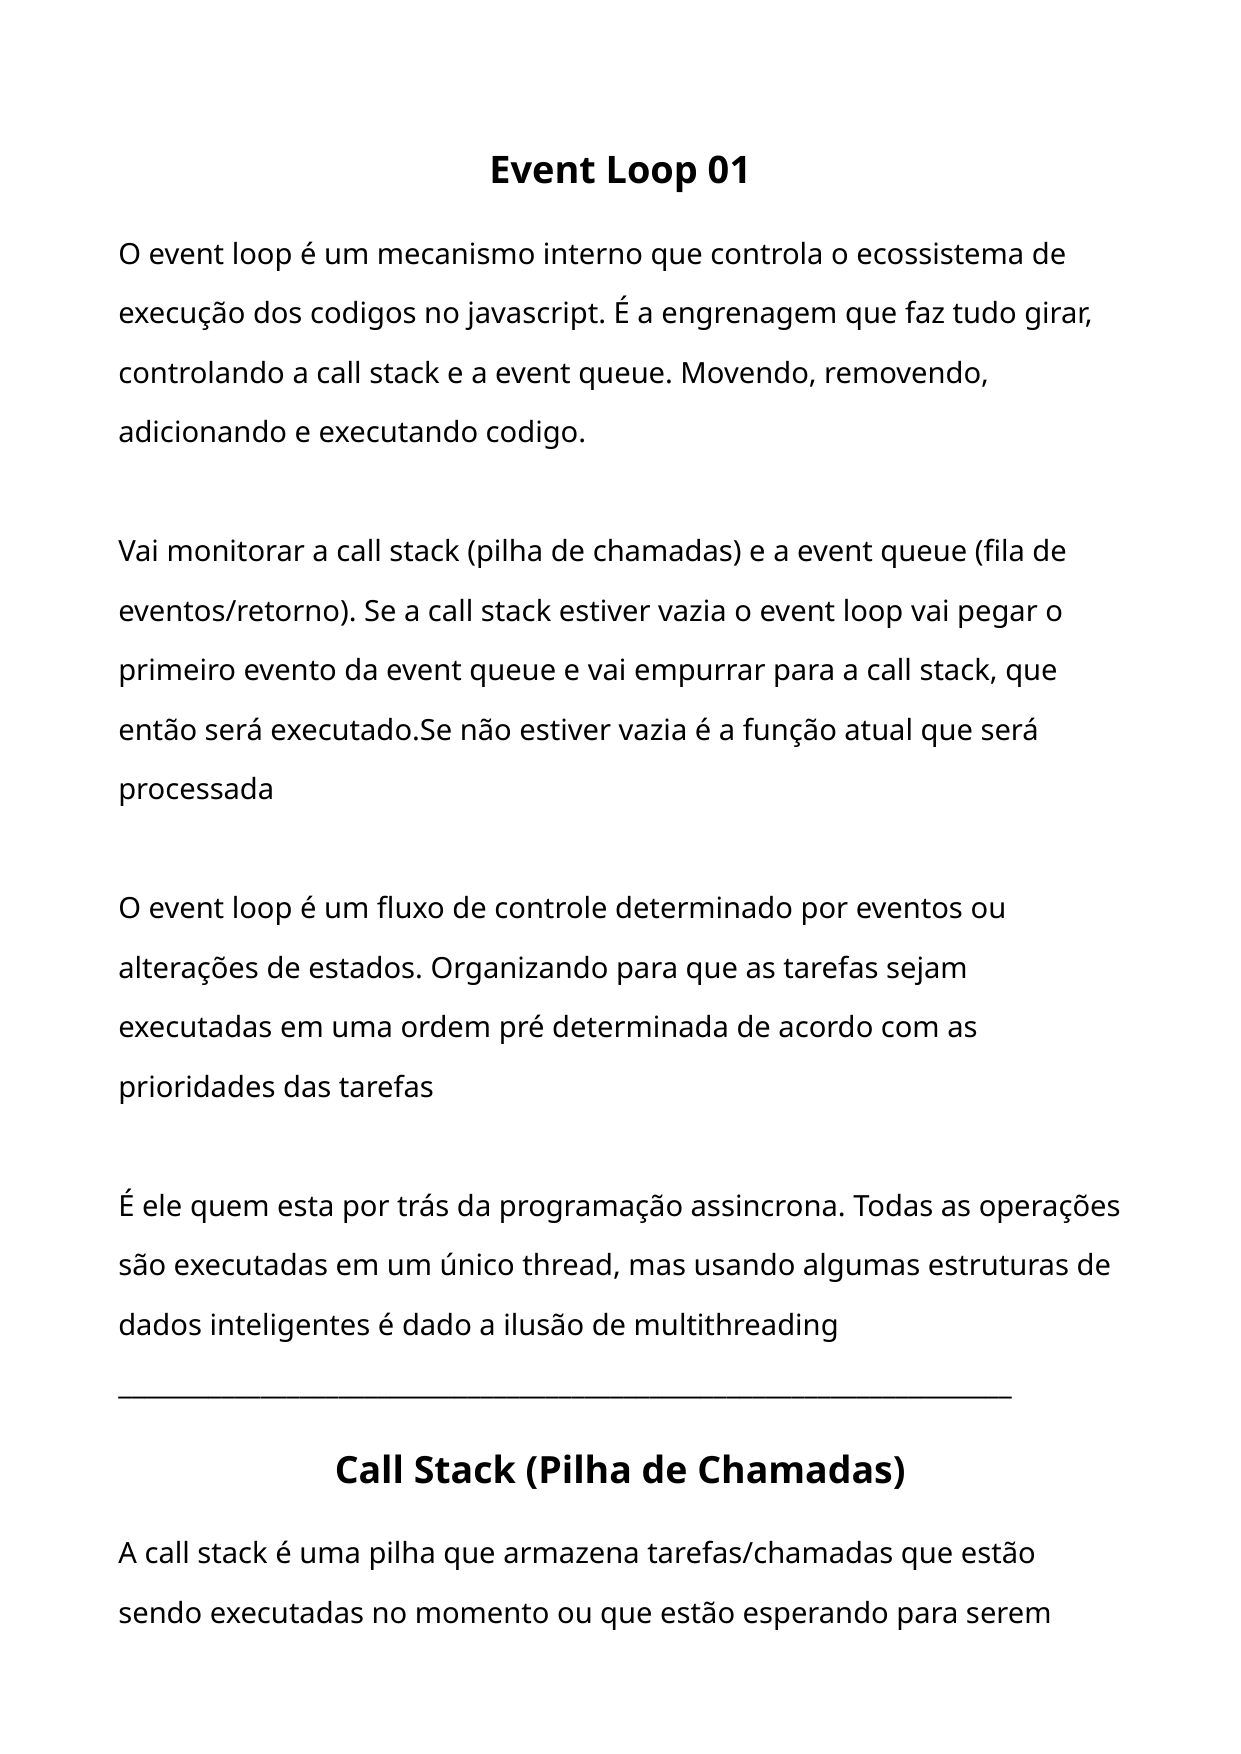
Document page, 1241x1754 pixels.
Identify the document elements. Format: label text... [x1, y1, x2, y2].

text A call stack é uma pilha que armazena tarefas/chamadas que estão sendo executadas no momento ou que estão esperando para serem [118, 1533, 1122, 1632]
text _____________________________________________________________________ [118, 1363, 1122, 1403]
text É ele quem esta por trás da programação assincrona. Todas as operações são executadas em um único thread, mas usando algumas estruturas de dados inteligentes é dado a ilusão de multithreading [118, 1185, 1122, 1343]
subtitle Call Stack (Pilha de Chamadas) [118, 1443, 1122, 1494]
text O event loop é um fluxo de controle determinado por eventos ou alterações de estados. Organizando para que as tarefas sejam executadas em uma ordem pré determinada de acordo com as prioridades das tarefas [118, 887, 1122, 1106]
subtitle Event Loop 01 [118, 143, 1122, 195]
text Vai monitorar a call stack (pilha de chamadas) e a event queue (fila de eventos/retorno). Se a call stack estiver vazia o event loop vai pegar o primeiro evento da event queue e vai empurrar para a call stack, que então será executado.Se não estiver vazia é a função atual que será processada [118, 531, 1122, 808]
text O event loop é um mecanismo interno que controla o ecossistema de execução dos codigos no javascript. É a engrenagem que faz tudo girar, controlando a call stack e a event queue. Movendo, removendo, adicionando e executando codigo. [118, 233, 1122, 451]
